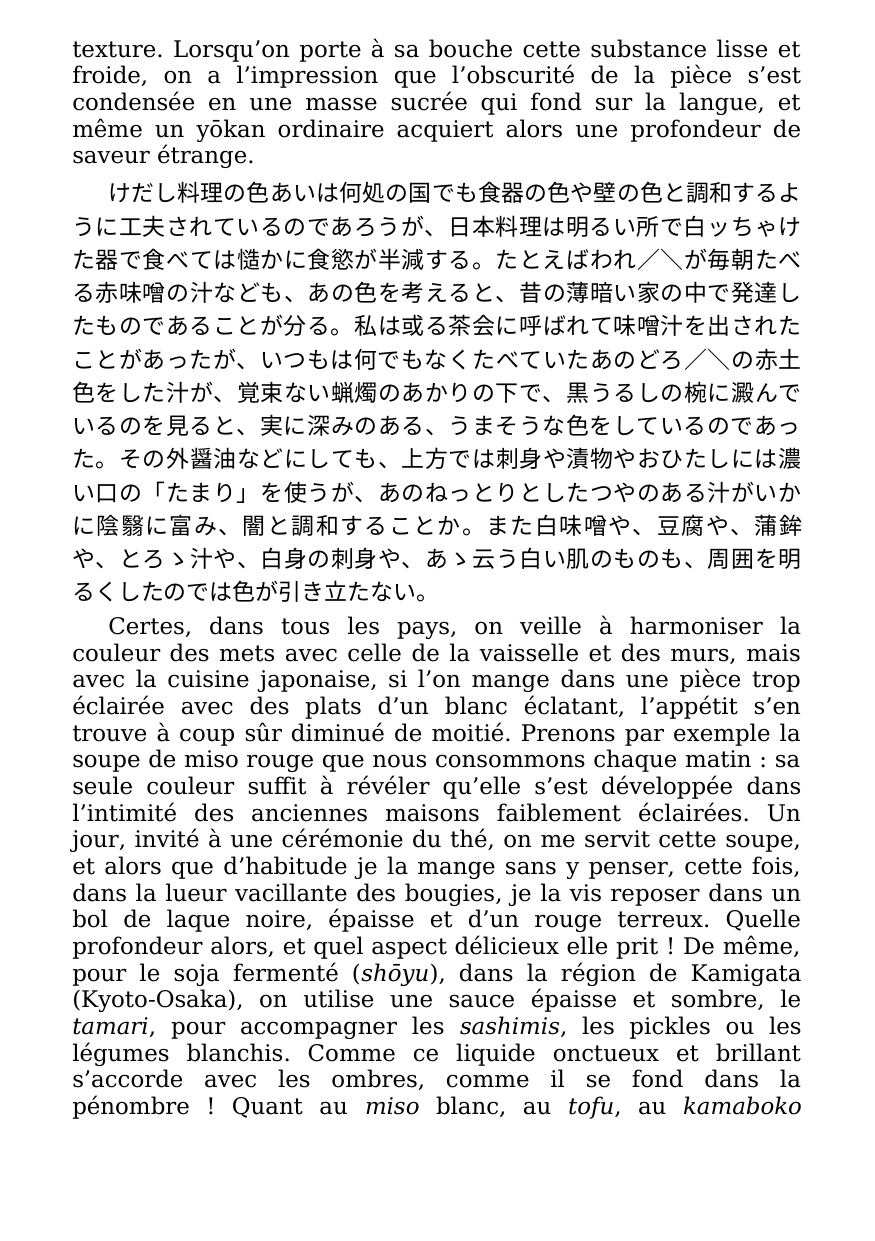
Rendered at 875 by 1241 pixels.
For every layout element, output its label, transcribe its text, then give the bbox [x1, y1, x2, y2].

text Certes, dans tous les pays, on veille à harmoniser la couleur des mets avec celle de la vaisselle et des murs, mais avec la cuisine japonaise, si l’on mange dans une pièce trop éclairée avec des plats d’un blanc éclatant, l’appétit s’en trouve à coup sûr diminué de moitié. Prenons par exemple la soupe de miso rouge que nous consommons chaque matin : sa seule couleur suffit à révéler qu’elle s’est développée dans l’intimité des anciennes maisons faiblement éclairées. Un jour, invité à une cérémonie du thé, on me servit cette soupe, et alors que d’habitude je la mange sans y penser, cette fois, dans la lueur vacillante des bougies, je la vis reposer dans un bol de laque noire, épaisse et d’un rouge terreux. Quelle profondeur alors, et quel aspect délicieux elle prit ! De même, pour le soja fermenté (shōyu), dans la région de Kamigata (Kyoto-Osaka), on utilise une sauce épaisse et sombre, le tamari, pour accompagner les sashimis, les pickles ou les légumes blanchis. Comme ce liquide onctueux et brillant s’accorde avec les ombres, comme il se fond dans la pénombre ! Quant au miso blanc, au tofu, au kamaboko [72, 613, 802, 1120]
text texture. Lorsqu’on porte à sa bouche cette substance lisse et froide, on a l’impression que l’obscurité de la pièce s’est condensée en une masse sucrée qui fond sur la langue, et même un yōkan ordinaire acquiert alors une profondeur de saveur étrange. [72, 36, 802, 169]
text けだし料理の色あいは何処の国でも食器の色や壁の色と調和するように工夫されているのであろうが、日本料理は明るい所で白ッちゃけた器で食べては慥かに食慾が半減する。たとえばわれ／＼が毎朝たべる赤味噌の汁なども、あの色を考えると、昔の薄暗い家の中で発達したものであることが分る。私は或る茶会に呼ばれて味噌汁を出されたことがあったが、いつもは何でもなくたべていたあのどろ／＼の赤土色をした汁が、覚束ない蝋燭のあかりの下で、黒うるしの椀に澱んでいるのを見ると、実に深みのある、うまそうな色をしているのであった。その外醤油などにしても、上方では刺身や漬物やおひたしには濃い口の「たまり」を使うが、あのねっとりとしたつやのある汁がいかに陰翳に富み、闇と調和することか。また白味噌や、豆腐や、蒲鉾や、とろゝ汁や、白身の刺身や、あゝ云う白い肌のものも、周囲を明るくしたのでは色が引き立たない。 [72, 175, 802, 607]
